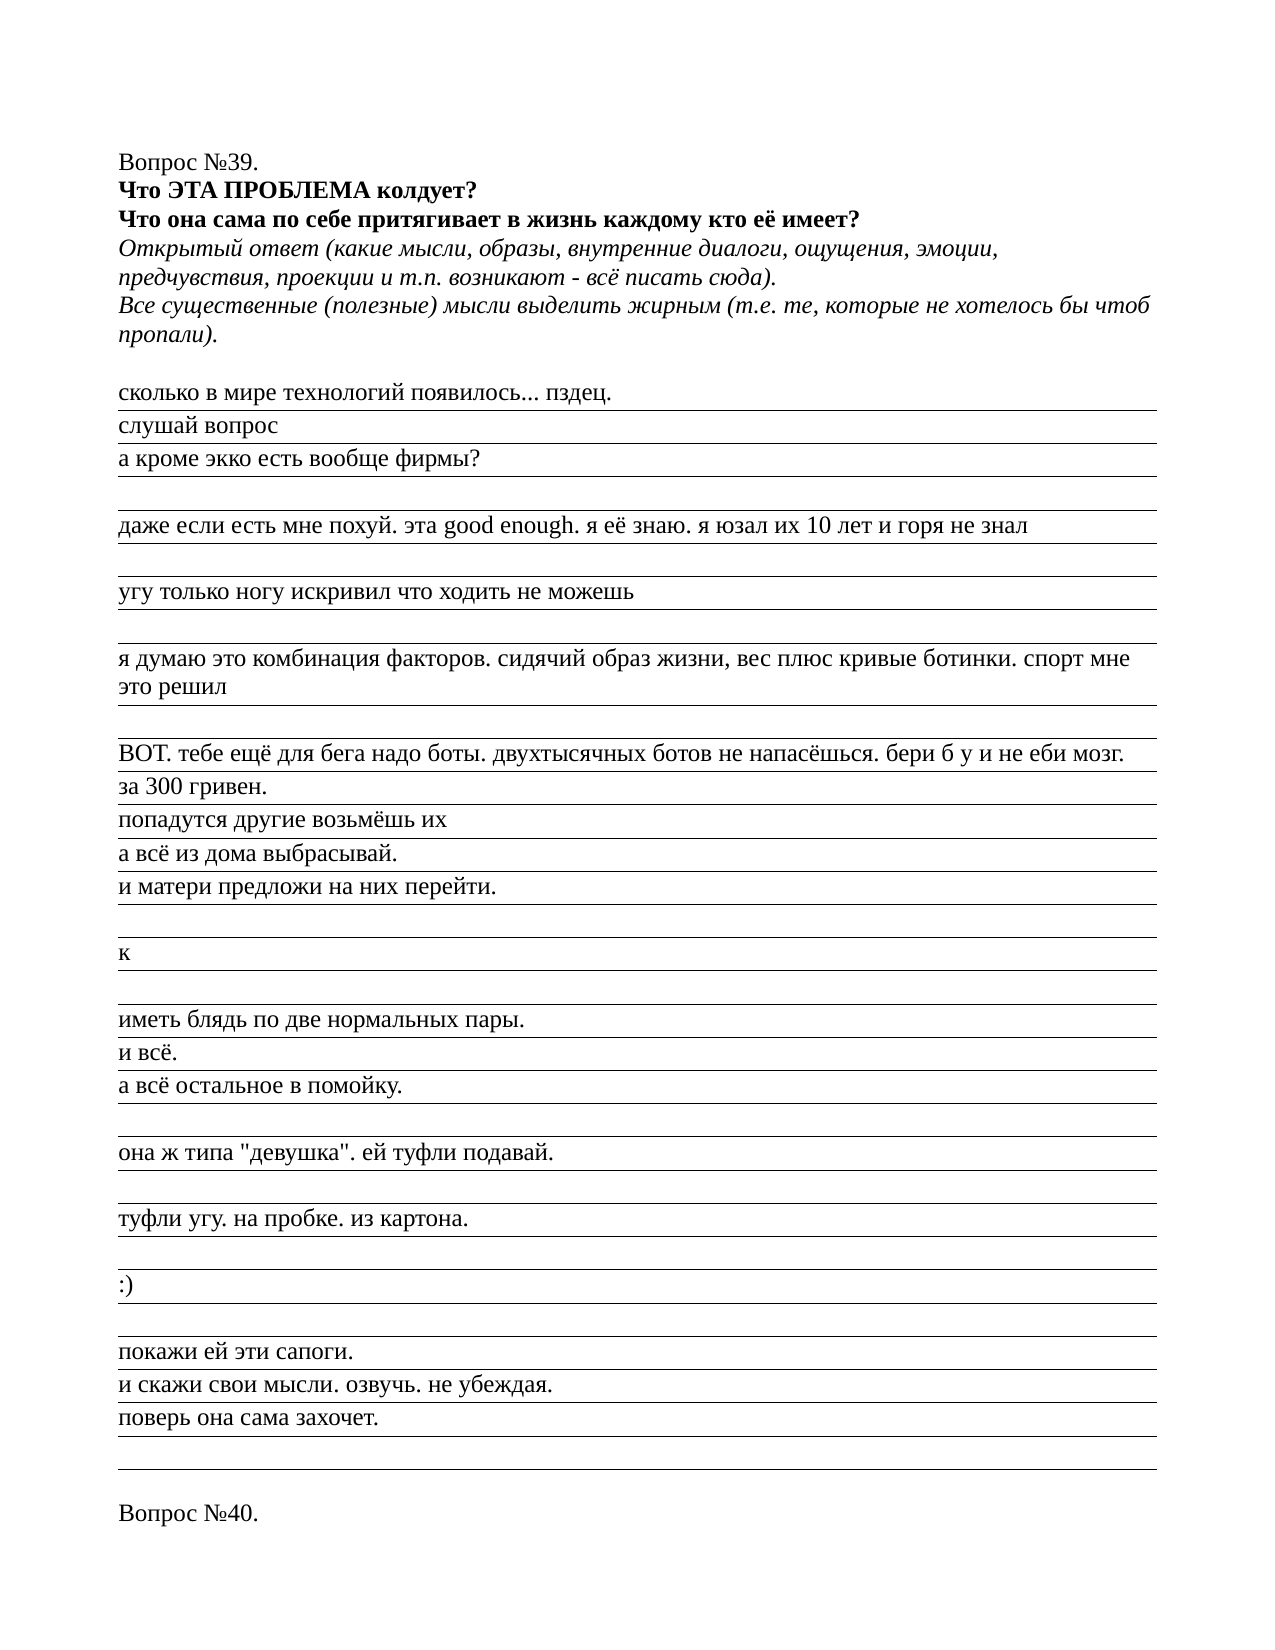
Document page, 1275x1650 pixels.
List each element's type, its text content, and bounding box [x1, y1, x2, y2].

text а всё остальное в помойку. [118, 1071, 1157, 1103]
text сколько в мире технологий появилось... пздец. [118, 377, 1157, 410]
text к [118, 938, 1157, 970]
text и матери предложи на них перейти. [118, 872, 1157, 904]
text и скажи свои мысли. озвучь. не убеждая. [118, 1370, 1157, 1402]
text Что ЭТА ПРОБЛЕМА колдует? [118, 176, 1157, 204]
text угу только ногу искривил что ходить не можешь [118, 577, 1157, 609]
text Вопрос №39. [118, 147, 1157, 176]
text а кроме экко есть вообще фирмы? [118, 444, 1157, 476]
text :) [118, 1270, 1157, 1303]
text попадутся другие возьмёшь их [118, 805, 1157, 838]
text за 300 гривен. [118, 772, 1157, 804]
text даже если есть мне похуй. эта good enough. я её знаю. я юзал их 10 лет и горя не знал [118, 511, 1157, 543]
text Все существенные (полезные) мысли выделить жирным (т.е. те, которые не хотелось бы чтоб пропали). [118, 291, 1157, 348]
text ВОТ. тебе ещё для бега надо боты. двухтысячных ботов не напасёшься. бери б у и не еби мозг. [118, 739, 1157, 771]
text туфли угу. на пробке. из картона. [118, 1204, 1157, 1236]
text покажи ей эти сапоги. [118, 1337, 1157, 1369]
text я думаю это комбинация факторов. сидячий образ жизни, вес плюс кривые ботинки. спорт мне это решил [118, 644, 1157, 705]
text иметь блядь по две нормальных пары. [118, 1005, 1157, 1037]
text она ж типа "девушка". ей туфли подавай. [118, 1137, 1157, 1170]
text Открытый ответ (какие мысли, образы, внутренние диалоги, ощущения, эмоции, предчувствия, проекции и т.п. возникают - всё писать сюда). [118, 233, 1157, 291]
text слушай вопрос [118, 411, 1157, 443]
text Что она сама по себе притягивает в жизнь каждому кто её имеет? [118, 204, 1157, 233]
text Вопрос №40. [118, 1498, 1157, 1526]
text и всё. [118, 1038, 1157, 1070]
text а всё из дома выбрасывай. [118, 839, 1157, 871]
text поверь она сама захочет. [118, 1403, 1157, 1436]
